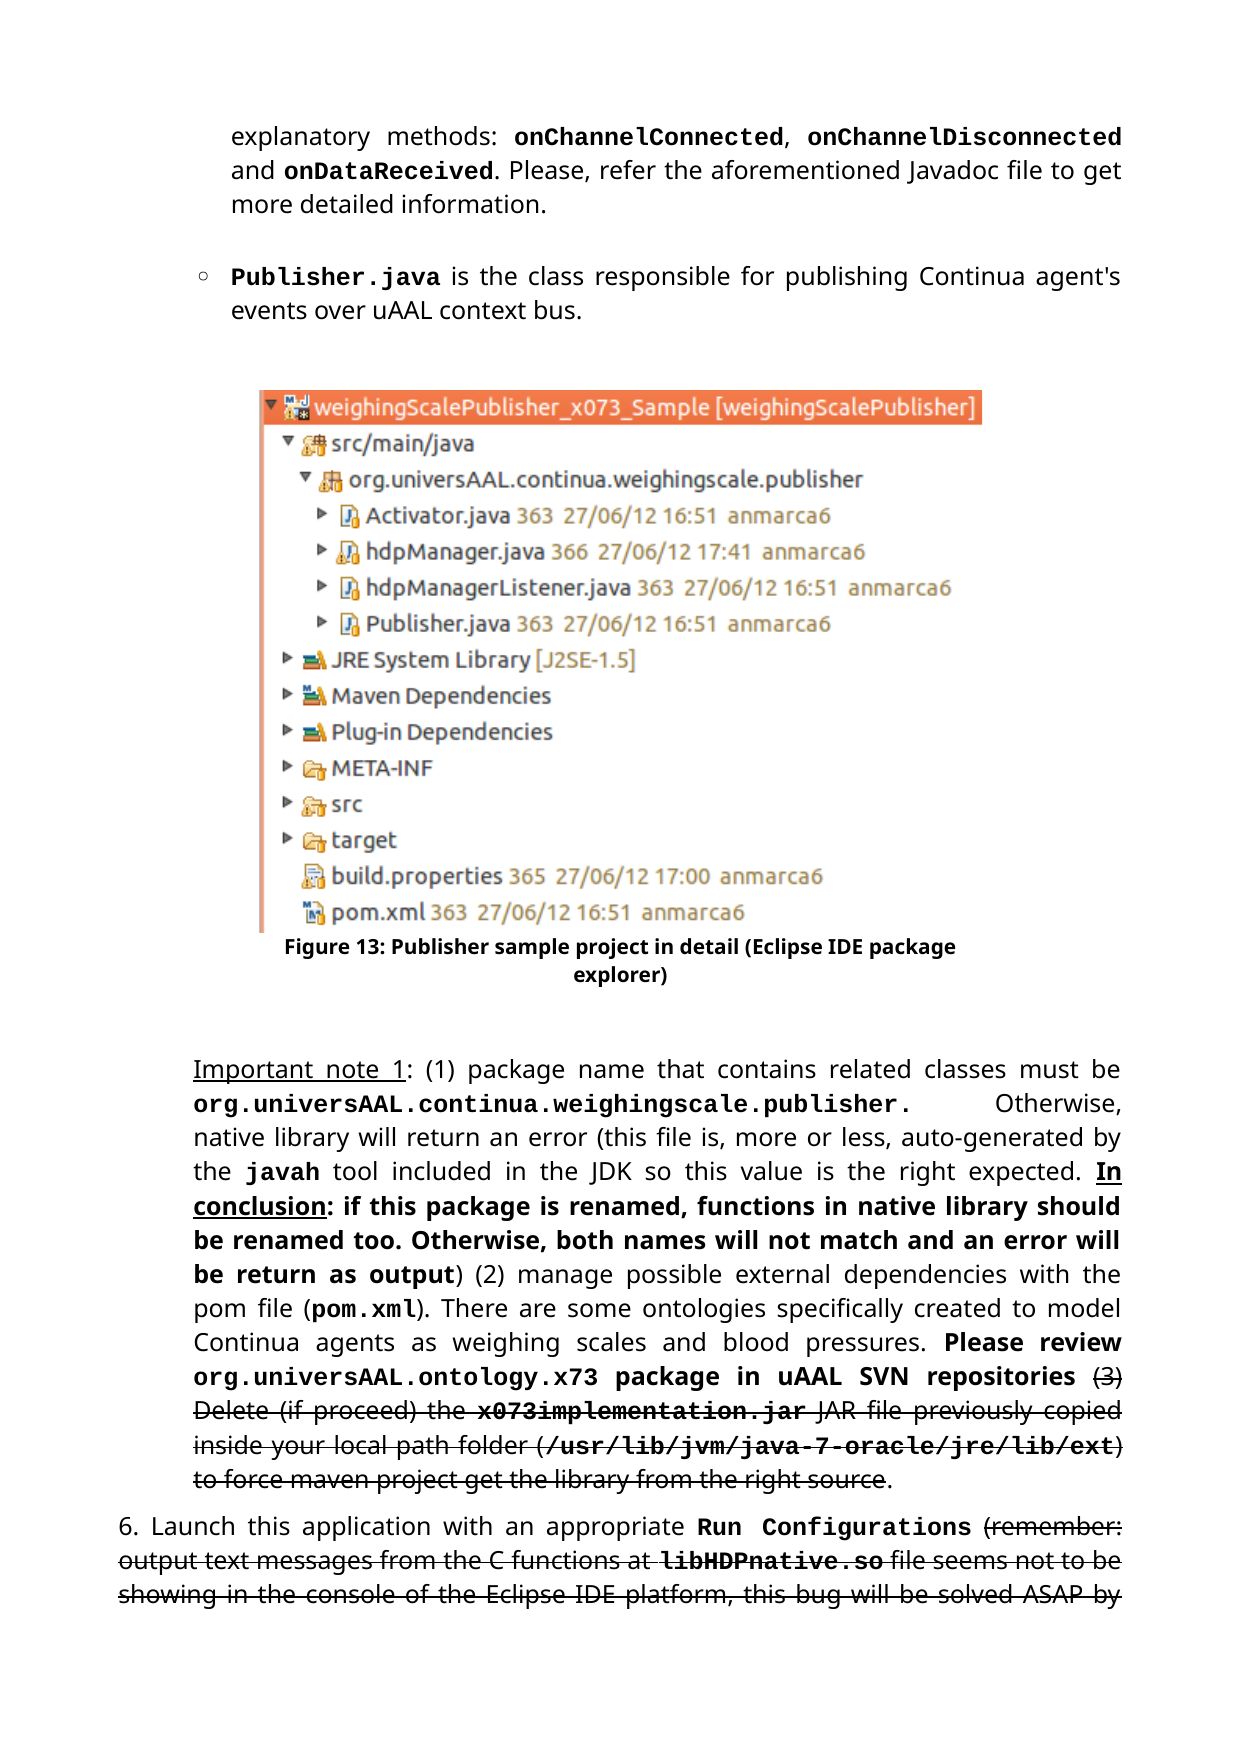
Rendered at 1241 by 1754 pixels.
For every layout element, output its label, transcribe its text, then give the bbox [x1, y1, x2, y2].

picture [258, 390, 983, 933]
subtitle explanatory methods: onChannelConnected, onChannelDisconnected and onDataReceived. Please, refer the aforementioned Javadoc file to get more detailed information. [193, 118, 1122, 221]
subtitle Publisher.java is the class responsible for publishing Continua agent's events over uAAL context bus. [193, 258, 1122, 327]
subtitle 6. Launch this application with an appropriate Run Configurations (remember: output text messages from the C functions at libHDPnative.so file seems not to be showing in the console of the Eclipse IDE platform, this bug will be solved ASAP by TSB team): [118, 1563, 1122, 1596]
subtitle Important note 1: (1) package name that contains related classes must be org.universAAL.continua.weighingscale.publisher. Otherwise, native library will return an error (this file is, more or less, auto-generated by the javah tool included in the JDK so this value is the right expected. In conclusion: if this package is renamed, functions in native library should be renamed too. Otherwise, both names will not match and an error will be return as output) (2) manage possible external dependencies with the pom file (pom.xml). There are some ontologies specifically created to model Continua agents as weighing scales and blood pressures. Please review org.universAAL.ontology.x73 package in uAAL SVN repositories (3) Delete (if proceed) the x073implementation.jar JAR file previously copied inside your local path folder (/usr/lib/jvm/java-7-oracle/jre/lib/ext) to force maven project get the library from the right source. [156, 1052, 1122, 1496]
subtitle 6. Launch this application with an appropriate Run Configurations (remember: output text messages from the C functions at libHDPnative.so file seems not to be showing in the console of the Eclipse IDE platform, this bug will be solved ASAP by TSB team): [118, 1508, 1122, 1562]
subtitle Figure 13: Publisher sample project in detail (Eclipse IDE package explorer) [258, 933, 982, 989]
subtitle 6. Launch this application with an appropriate Run Configurations (remember: output text messages from the C functions at libHDPnative.so file seems not to be showing in the console of the Eclipse IDE platform, this bug will be solved ASAP by TSB team): [118, 1598, 1122, 1611]
